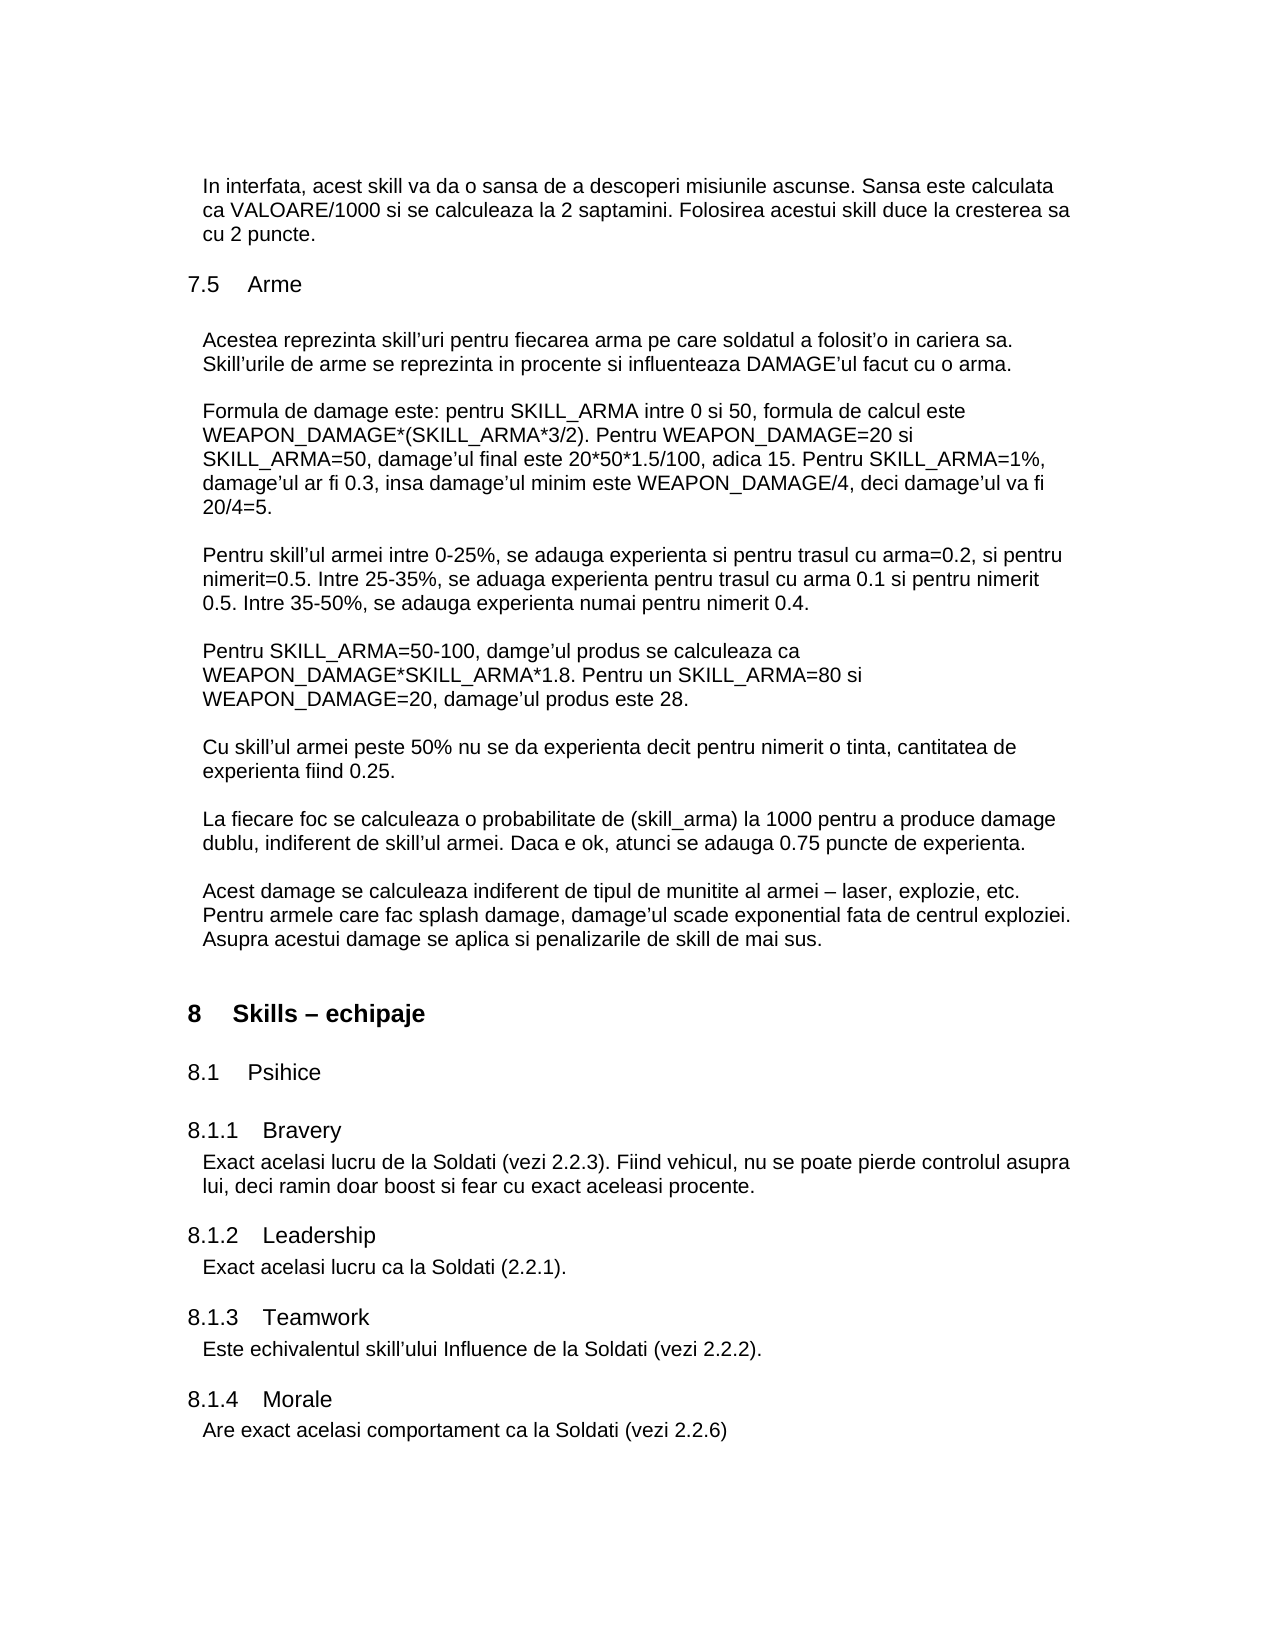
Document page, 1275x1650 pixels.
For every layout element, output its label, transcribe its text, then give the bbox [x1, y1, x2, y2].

subtitle Arme [187, 271, 1087, 297]
text In interfata, acest skill va da o sansa de a descoperi misiunile ascunse. Sansa este calculata ca VALOARE/1000 si se calculeaza la 2 saptamini. Folosirea acestui skill duce la cresterea sa cu 2 puncte. [202, 174, 1072, 246]
subtitle Skills – echipaje [187, 999, 1087, 1028]
subtitle Leadership [187, 1222, 1087, 1249]
text Formula de damage este: pentru SKILL_ARMA intre 0 si 50, formula de calcul este WEAPON_DAMAGE*(SKILL_ARMA*3/2). Pentru WEAPON_DAMAGE=20 si SKILL_ARMA=50, damage’ul final este 20*50*1.5/100, adica 15. Pentru SKILL_ARMA=1%, damage’ul ar fi 0.3, insa damage’ul minim este WEAPON_DAMAGE/4, deci damage’ul va fi 20/4=5. [202, 399, 1072, 519]
text Pentru skill’ul armei intre 0-25%, se adauga experienta si pentru trasul cu arma=0.2, si pentru nimerit=0.5. Intre 25-35%, se aduaga experienta pentru trasul cu arma 0.1 si pentru nimerit 0.5. Intre 35-50%, se adauga experienta numai pentru nimerit 0.4. [202, 543, 1072, 615]
text Acest damage se calculeaza indiferent de tipul de munitite al armei – laser, explozie, etc. Pentru armele care fac splash damage, damage’ul scade exponential fata de centrul exploziei. Asupra acestui damage se aplica si penalizarile de skill de mai sus. [202, 878, 1072, 950]
subtitle Morale [187, 1386, 1087, 1412]
subtitle Bravery [187, 1117, 1087, 1143]
text Exact acelasi lucru ca la Soldati (2.2.1). [202, 1255, 1072, 1279]
subtitle Teamwork [187, 1304, 1087, 1330]
text Cu skill’ul armei peste 50% nu se da experienta decit pentru nimerit o tinta, cantitatea de experienta fiind 0.25. [202, 735, 1072, 783]
text Are exact acelasi comportament ca la Soldati (vezi 2.2.6) [202, 1418, 1072, 1442]
text Este echivalentul skill’ului Influence de la Soldati (vezi 2.2.2). [202, 1337, 1072, 1361]
text Acestea reprezinta skill’uri pentru fiecarea arma pe care soldatul a folosit’o in cariera sa. Skill’urile de arme se reprezinta in procente si influenteaza DAMAGE’ul facut cu o arma. [202, 327, 1072, 375]
subtitle Psihice [187, 1059, 1087, 1086]
text Exact acelasi lucru de la Soldati (vezi 2.2.3). Fiind vehicul, nu se poate pierde controlul asupra lui, deci ramin doar boost si fear cu exact aceleasi procente. [202, 1149, 1072, 1197]
text La fiecare foc se calculeaza o probabilitate de (skill_arma) la 1000 pentru a produce damage dublu, indiferent de skill’ul armei. Daca e ok, atunci se adauga 0.75 puncte de experienta. [202, 807, 1072, 854]
text Pentru SKILL_ARMA=50-100, damge’ul produs se calculeaza ca WEAPON_DAMAGE*SKILL_ARMA*1.8. Pentru un SKILL_ARMA=80 si WEAPON_DAMAGE=20, damage’ul produs este 28. [202, 639, 1072, 711]
